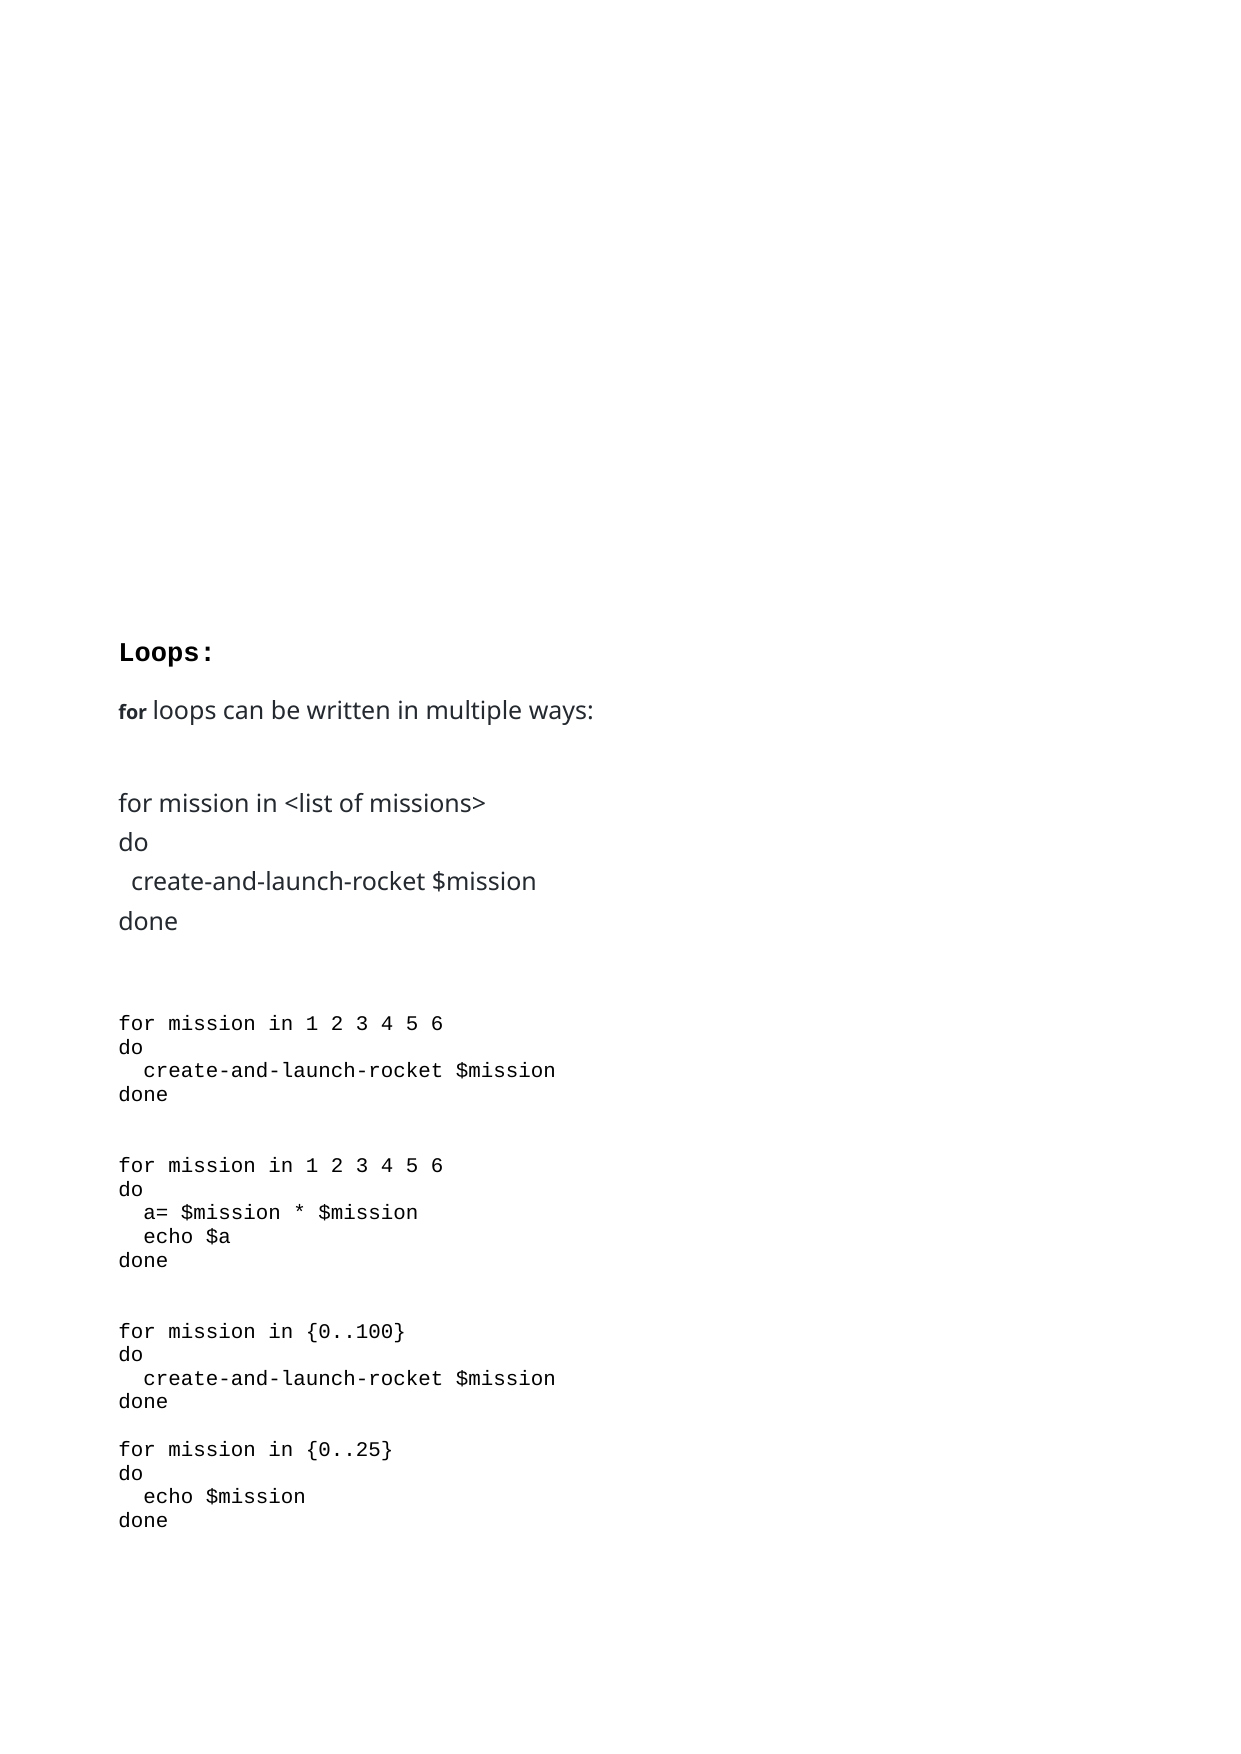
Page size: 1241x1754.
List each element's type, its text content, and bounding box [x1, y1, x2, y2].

text for mission in <list of missions> [118, 786, 1122, 820]
text done [118, 1510, 1122, 1533]
text create-and-launch-rocket $mission [118, 1061, 1122, 1084]
text Loops: [118, 638, 1122, 669]
text do [118, 1037, 1122, 1061]
text done [118, 1084, 1122, 1108]
text for mission in 1 2 3 4 5 6 [118, 1155, 1122, 1179]
text echo $mission [118, 1486, 1122, 1510]
text create-and-launch-rocket $mission [118, 864, 1122, 898]
text for mission in {0..100} [118, 1321, 1122, 1344]
text do [118, 1179, 1122, 1202]
text for loops can be written in multiple ways: [118, 693, 1122, 727]
text done [118, 1250, 1122, 1273]
text echo $a [118, 1226, 1122, 1250]
text a= $mission * $mission [118, 1202, 1122, 1226]
text do [118, 1344, 1122, 1368]
text do [118, 1462, 1122, 1486]
text for mission in 1 2 3 4 5 6 [118, 1013, 1122, 1037]
text create-and-launch-rocket $mission [118, 1368, 1122, 1392]
text for mission in {0..25} [118, 1439, 1122, 1462]
text done [118, 903, 1122, 937]
text do [118, 825, 1122, 859]
text done [118, 1392, 1122, 1415]
